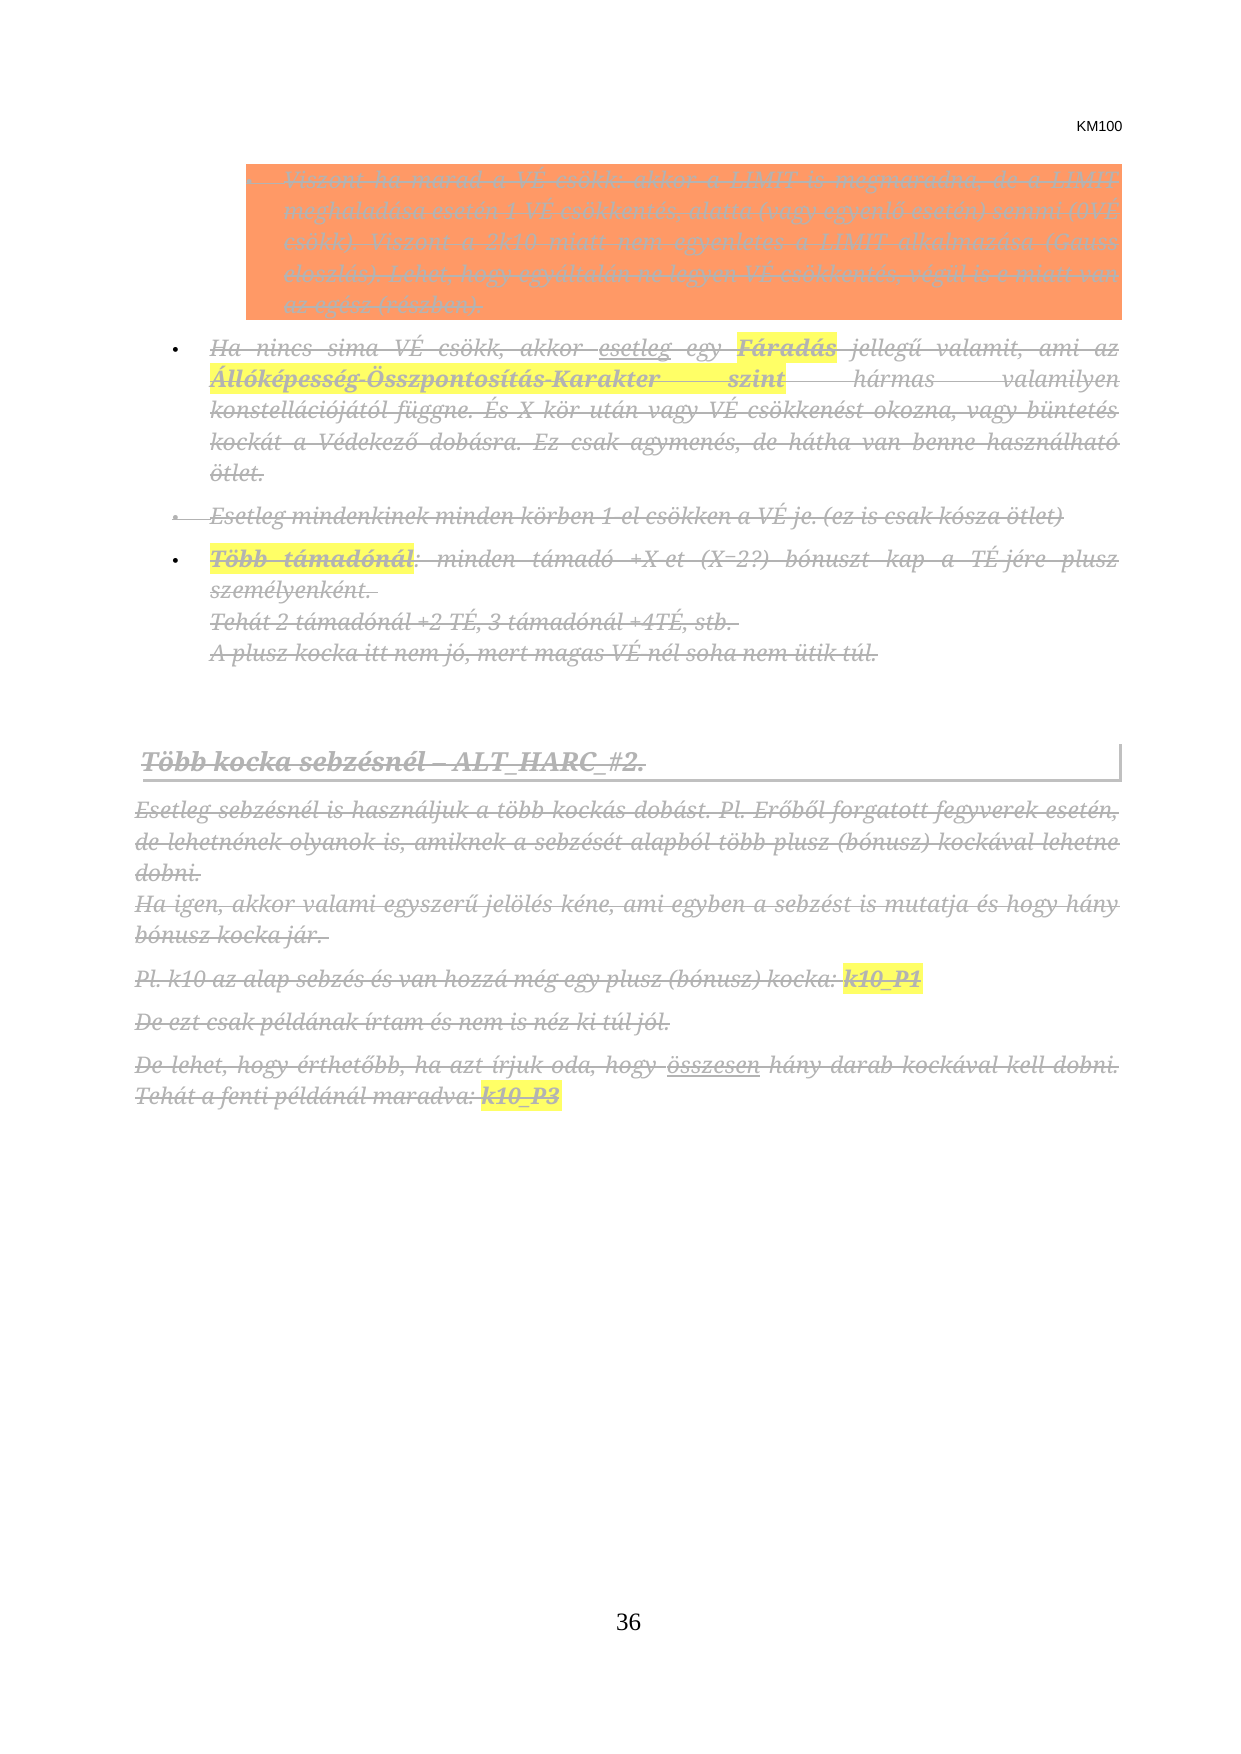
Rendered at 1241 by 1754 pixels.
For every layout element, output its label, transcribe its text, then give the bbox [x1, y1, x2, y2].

text Pl. k10 az alap sebzés és van hozzá még egy plusz (bónusz) kocka: k10_P1 [134, 962, 1122, 994]
list Ha nincs sima VÉ csökk, akkor esetleg egy Fáradás jellegű valamit, ami az Állóképesség-Összpontosítás-Karakter szint hármas valamilyen konstellációjától függne. És X kör után vagy VÉ csökkenést okozna, vagy büntetés kockát a Védekező dobásra. Ez csak agymenés, de hátha van benne használható ötlet. [172, 332, 1122, 488]
list Több támadónál: minden támadó +X-et (X=2?) bónuszt kap a TÉ-jére plusz személyenként. Tehát 2 támadónál +2 TÉ, 3 támadónál +4TÉ, stb. A plusz kocka itt nem jó, mert magas VÉ-nél soha nem ütik túl. [172, 543, 1122, 668]
text De lehet, hogy érthetőbb, ha azt írjuk oda, hogy összesen hány darab kockával kell dobni. Tehát a fenti példánál maradva: k10_P3 [134, 1048, 1122, 1111]
subtitle Több kocka sebzésnél – ALT_HARC_#2. [140, 743, 1119, 779]
text De ezt csak példának írtam és nem is néz ki túl jól. [134, 1006, 1122, 1037]
list Viszont ha marad a VÉ csökk: akkor a LIMIT is megmaradna, de a LIMIT meghaladása esetén 1 VÉ csökkentés, alatta (vagy egyenlő esetén) semmi (0VÉ csökk). Viszont a 2k10 miatt nem egyenletes a LIMIT alkalmazása (Gauss eloszlás). Lehet, hogy egyáltalán ne legyen VÉ csökkentés, végül is e miatt van az egész (részben). [246, 164, 1122, 320]
list Esetleg mindenkinek minden körben 1-el csökken a VÉ-je. (ez is csak kósza ötlet) [172, 500, 1122, 531]
text Esetleg sebzésnél is használjuk a több kockás dobást. Pl. Erőből forgatott fegyverek esetén, de lehetnének olyanok is, amiknek a sebzését alapból több plusz (bónusz) kockával lehetne dobni. Ha igen, akkor valami egyszerű jelölés kéne, ami egyben a sebzést is mutatja és hogy hány bónusz kocka jár. [134, 794, 1122, 951]
